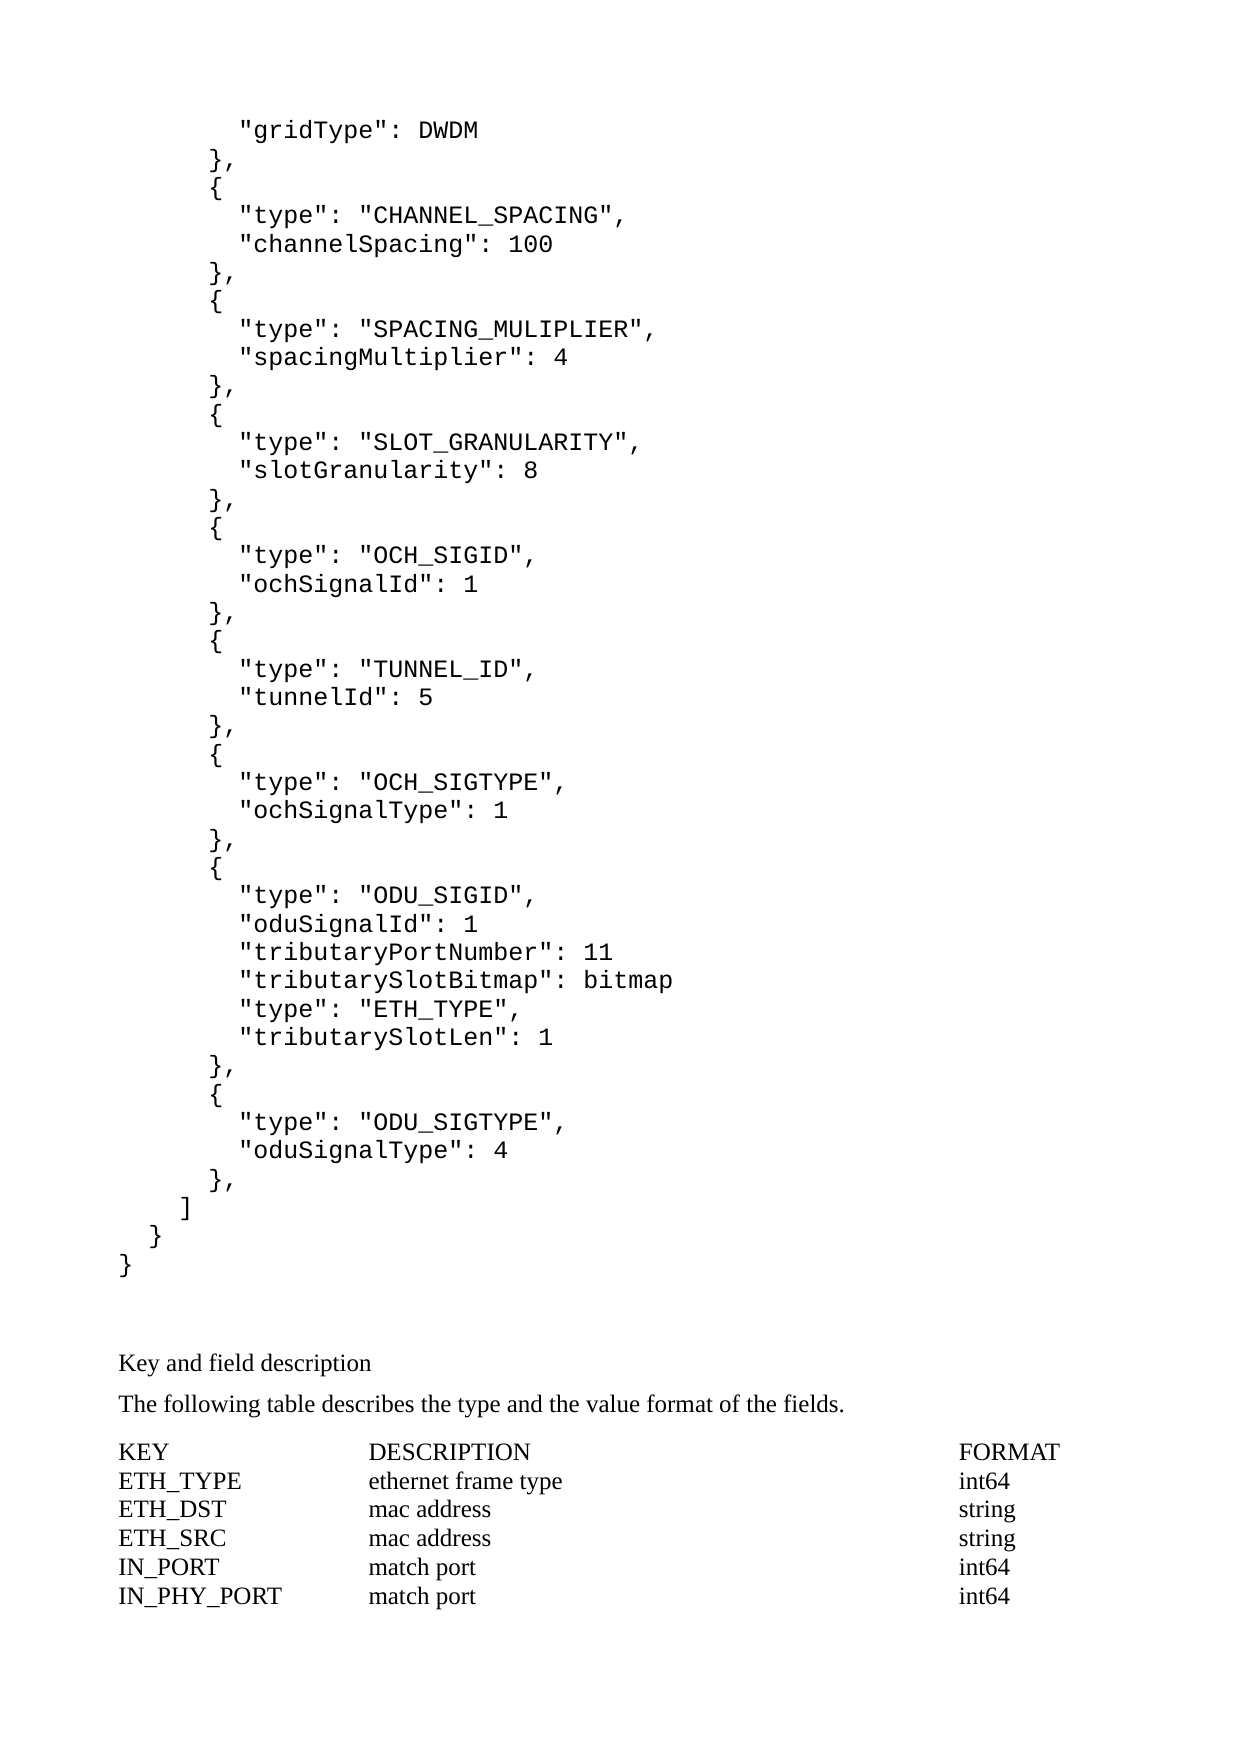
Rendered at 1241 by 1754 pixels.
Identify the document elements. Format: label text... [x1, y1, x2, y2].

text The following table describes the type and the value format of the fields. [118, 1389, 1122, 1418]
table_header FORMAT [959, 1437, 1122, 1466]
table_cell string [959, 1523, 1122, 1552]
table_cell IN_PHY_PORT [118, 1581, 368, 1609]
subtitle Key and field description [118, 1348, 1122, 1377]
table_header "gridType": DWDM }, { "type": "CHANNEL_SPACING", "channelSpacing": 100 }, { "type": "SPACING_MULIPLIER", "spacingMultiplier": 4 }, { "type": "SLOT_GRANULARITY", "slotGranularity": 8 }, { "type": "OCH_SIGID", "ochSignalId": 1 }, { "type": "TUNNEL_ID", "tunnelId": 5 }, { "type": "OCH_SIGTYPE", "ochSignalType": 1 }, { "type": "ODU_SIGID", "oduSignalId": 1 "tributaryPortNumber": 11 "tributarySlotBitmap": bitmap "type": "ETH_TYPE", "tributarySlotLen": 1 }, { "type": "ODU_SIGTYPE", "oduSignalType": 4 }, ] } } [118, 118, 684, 1280]
table_cell match port [368, 1552, 959, 1581]
table_cell int64 [959, 1466, 1122, 1494]
table_header KEY [118, 1437, 368, 1466]
table_cell int64 [959, 1581, 1122, 1609]
table_cell ethernet frame type [368, 1466, 959, 1494]
table_cell ETH_TYPE [118, 1466, 368, 1494]
table_header DESCRIPTION [368, 1437, 959, 1466]
table_cell ETH_SRC [118, 1523, 368, 1552]
table_cell match port [368, 1581, 959, 1609]
table_cell mac address [368, 1523, 959, 1552]
table_cell string [959, 1495, 1122, 1523]
table_cell ETH_DST [118, 1495, 368, 1523]
table_cell int64 [959, 1552, 1122, 1581]
table_cell mac address [368, 1495, 959, 1523]
table_cell IN_PORT [118, 1552, 368, 1581]
